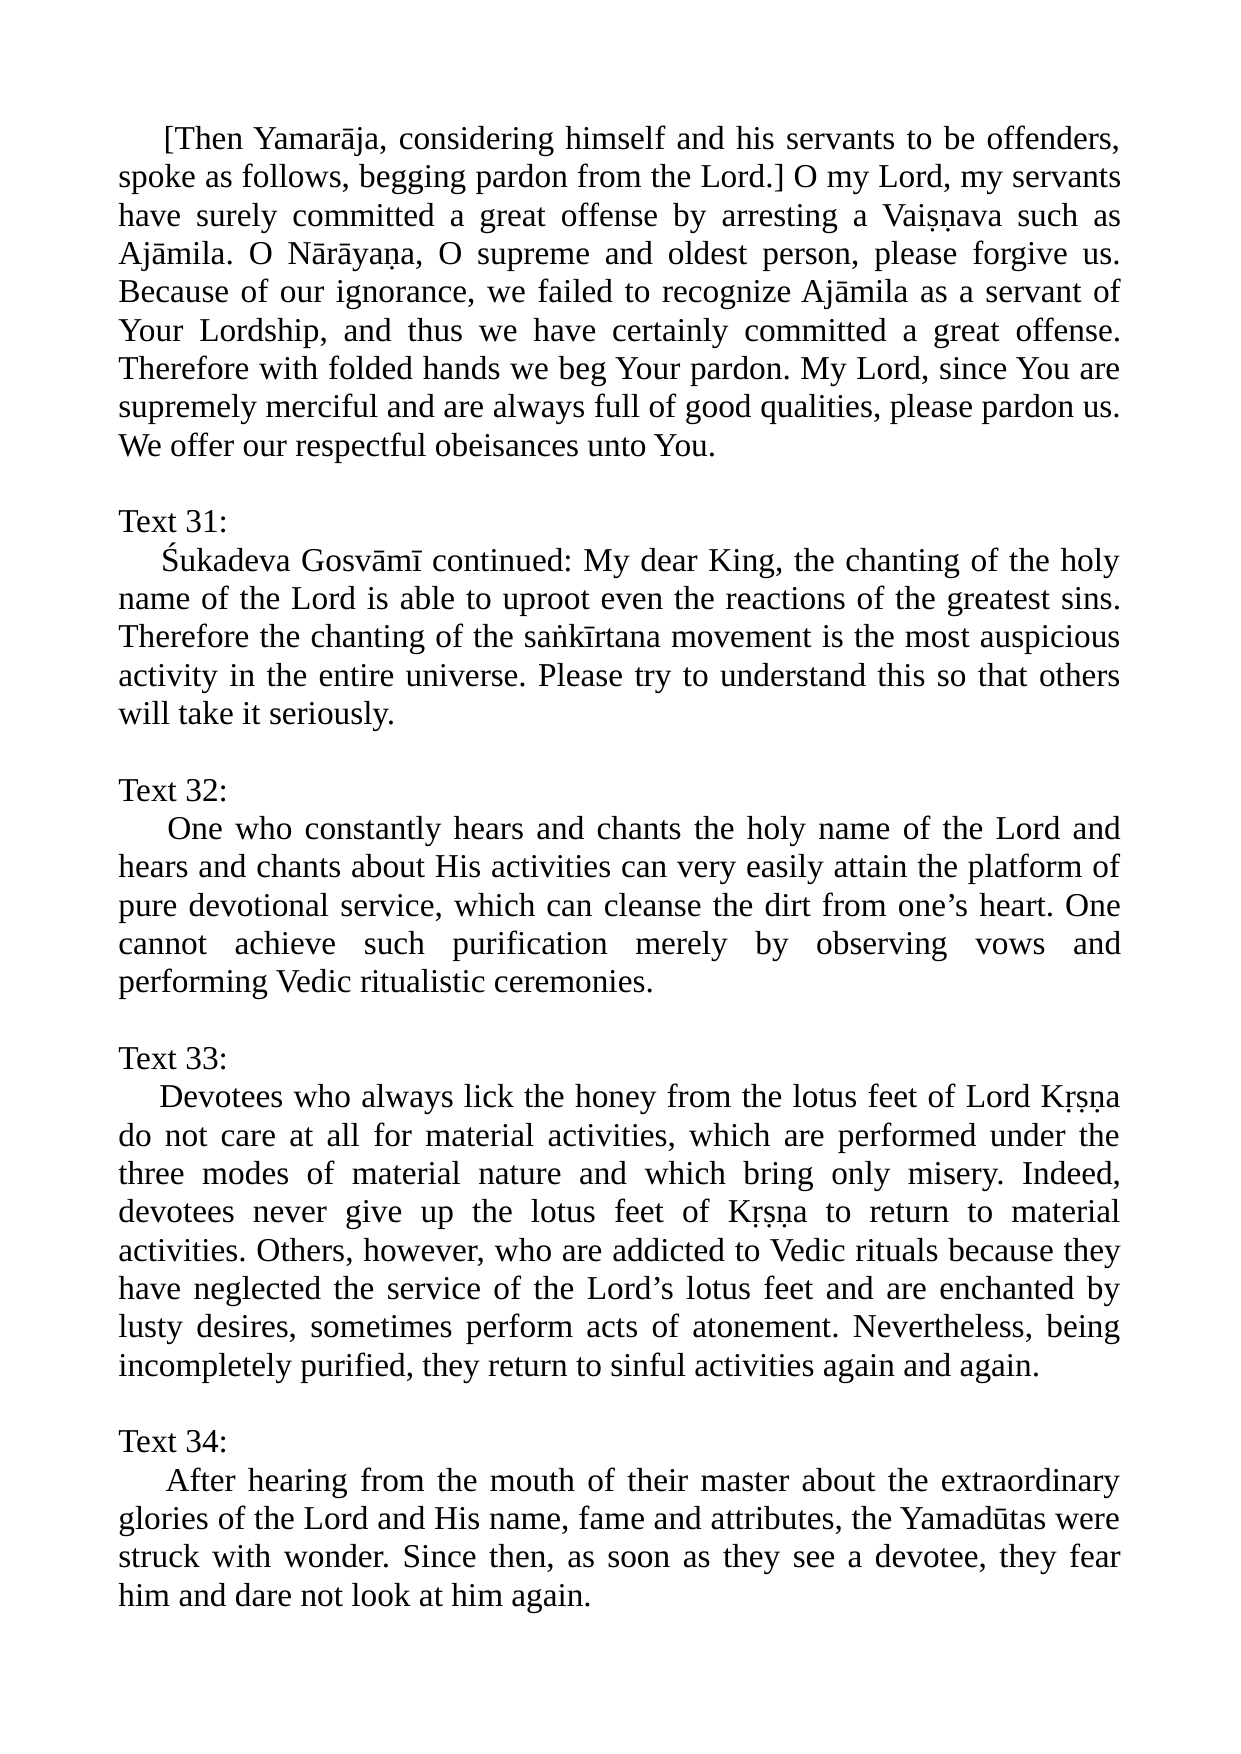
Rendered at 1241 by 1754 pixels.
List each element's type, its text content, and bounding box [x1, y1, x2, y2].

text After hearing from the mouth of their master about the extraordinary glories of the Lord and His name, fame and attributes, the Yamadūtas were struck with wonder. Since then, as soon as they see a devotee, they fear him and dare not look at him again. [118, 1460, 1122, 1613]
text Devotees who always lick the honey from the lotus feet of Lord Kṛṣṇa do not care at all for material activities, which are performed under the three modes of material nature and which bring only misery. Indeed, devotees never give up the lotus feet of Kṛṣṇa to return to material activities. Others, however, who are addicted to Vedic rituals because they have neglected the service of the Lord’s lotus feet and are enchanted by lusty desires, sometimes perform acts of atonement. Nevertheless, being incompletely purified, they return to sinful activities again and again. [118, 1076, 1122, 1383]
text Text 31: [118, 501, 1122, 540]
text Text 33: [118, 1038, 1122, 1076]
text Text 32: [118, 770, 1122, 808]
text Text 34: [118, 1421, 1122, 1460]
text One who constantly hears and chants the holy name of the Lord and hears and chants about His activities can very easily attain the platform of pure devotional service, which can cleanse the dirt from one’s heart. One cannot achieve such purification merely by observing vows and performing Vedic ritualistic ceremonies. [118, 808, 1122, 1000]
text Śukadeva Gosvāmī continued: My dear King, the chanting of the holy name of the Lord is able to uproot even the reactions of the greatest sins. Therefore the chanting of the saṅkīrtana movement is the most auspicious activity in the entire universe. Please try to understand this so that others will take it seriously. [118, 540, 1122, 731]
text [Then Yamarāja, considering himself and his servants to be offenders, spoke as follows, begging pardon from the Lord.] O my Lord, my servants have surely committed a great offense by arresting a Vaiṣṇava such as Ajāmila. O Nārāyaṇa, O supreme and oldest person, please forgive us. Because of our ignorance, we failed to recognize Ajāmila as a servant of Your Lordship, and thus we have certainly committed a great offense. Therefore with folded hands we beg Your pardon. My Lord, since You are supremely merciful and are always full of good qualities, please pardon us. We offer our respectful obeisances unto You. [118, 118, 1122, 463]
